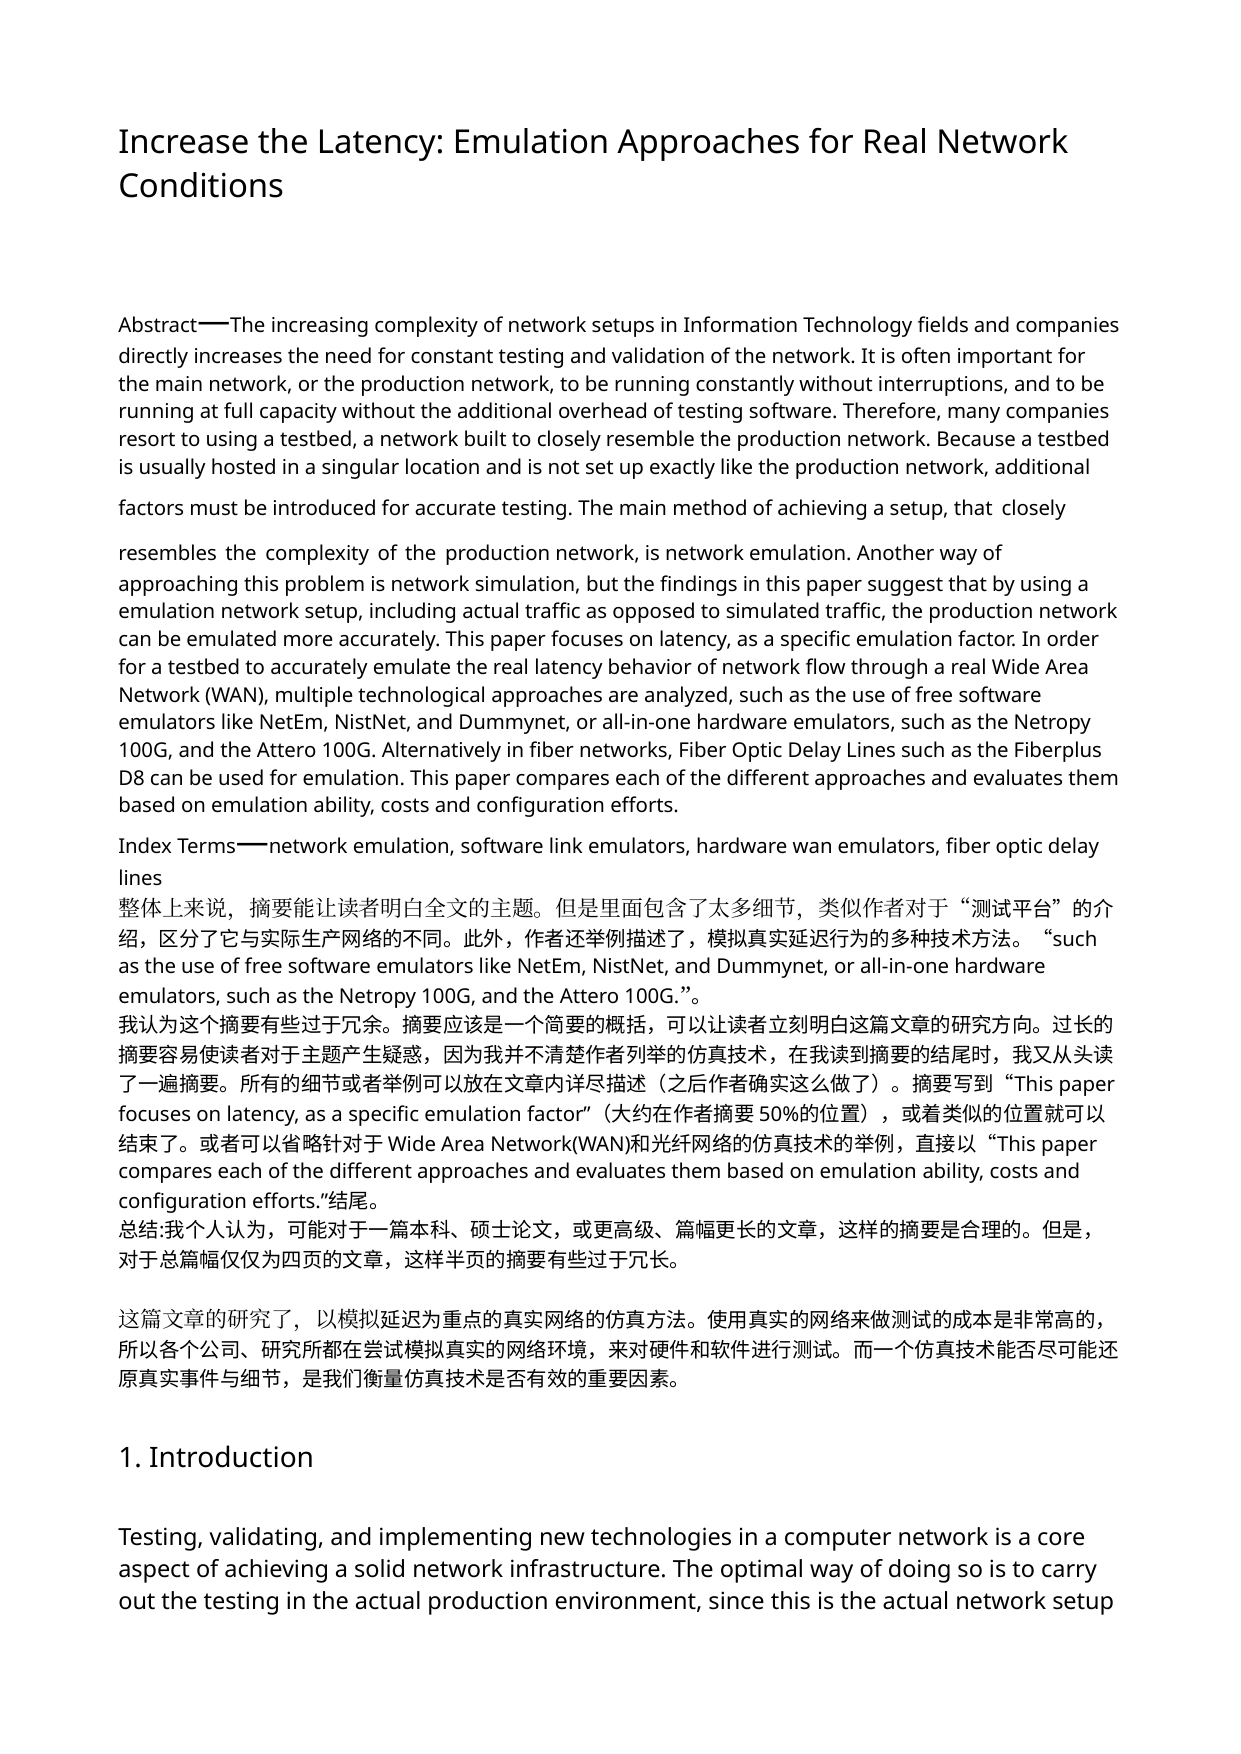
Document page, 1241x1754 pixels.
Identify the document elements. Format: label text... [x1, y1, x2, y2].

text 总结:我个人认为，可能对于一篇本科、硕士论文，或更高级、篇幅更长的文章，这样的摘要是合理的。但是，对于总篇幅仅仅为四页的文章，这样半页的摘要有些过于冗长。 [118, 1214, 1122, 1273]
text 1. Introduction [118, 1437, 1122, 1476]
text Abstract—The increasing complexity of network setups in Information Technology fields and companies directly increases the need for constant testing and validation of the network. It is often important for the main network, or the production network, to be running constantly without interruptions, and to be running at full capacity without the additional overhead of testing software. Therefore, many companies resort to using a testbed, a network built to closely resemble the production network. Because a testbed is usually hosted in a singular location and is not set up exactly like the production network, additional factors must be introduced for accurate testing. The main method of achieving a setup, that closely resembles the complexity of the production network, is network emulation. Another way of approaching this problem is network simulation, but the findings in this paper suggest that by using a emulation network setup, including actual traffic as opposed to simulated traffic, the production network can be emulated more accurately. This paper focuses on latency, as a specific emulation factor. In order for a testbed to accurately emulate the real latency behavior of network flow through a real Wide Area Network (WAN), multiple technological approaches are analyzed, such as the use of free software emulators like NetEm, NistNet, and Dummynet, or all-in-one hardware emulators, such as the Netropy 100G, and the Attero 100G. Alternatively in fiber networks, Fiber Optic Delay Lines such as the Fiberplus D8 can be used for emulation. This paper compares each of the different approaches and evaluates them based on emulation ability, costs and configuration efforts. Index Terms—network emulation, software link emulators, hardware wan emulators, fiber optic delay lines [118, 297, 1122, 891]
text 整体上来说，摘要能让读者明白全文的主题。但是里面包含了太多细节，类似作者对于“测试平台”的介绍，区分了它与实际生产网络的不同。此外，作者还举例描述了，模拟真实延迟行为的多种技术方法。“such as the use of free software emulators like NetEm, NistNet, and Dummynet, or all-in-one hardware emulators, such as the Netropy 100G, and the Attero 100G.”。 [118, 891, 1122, 1009]
text 我认为这个摘要有些过于冗余。摘要应该是一个简要的概括，可以让读者立刻明白这篇文章的研究方向。过长的摘要容易使读者对于主题产生疑惑，因为我并不清楚作者列举的仿真技术，在我读到摘要的结尾时，我又从头读了一遍摘要。所有的细节或者举例可以放在文章内详尽描述（之后作者确实这么做了）。摘要写到“This paper focuses on latency, as a specific emulation factor”（大约在作者摘要50%的位置），或着类似的位置就可以结束了。或者可以省略针对于Wide Area Network(WAN)和光纤网络的仿真技术的举例，直接以“This paper compares each of the different approaches and evaluates them based on emulation ability, costs and configuration efforts.”结尾。 [118, 1009, 1122, 1214]
text Increase the Latency: Emulation Approaches for Real Network Conditions [118, 118, 1122, 207]
text 这篇文章的研究了，以模拟延迟为重点的真实网络的仿真方法。使用真实的网络来做测试的成本是非常高的，所以各个公司、研究所都在尝试模拟真实的网络环境，来对硬件和软件进行测试。而一个仿真技术能否尽可能还原真实事件与细节，是我们衡量仿真技术是否有效的重要因素。 [118, 1302, 1122, 1393]
text Testing, validating, and implementing new technologies in a computer network is a core aspect of achieving a solid network infrastructure. The optimal way of doing so is to carry out the testing in the actual production environment, since this is the actual network setup [118, 1476, 1122, 1616]
